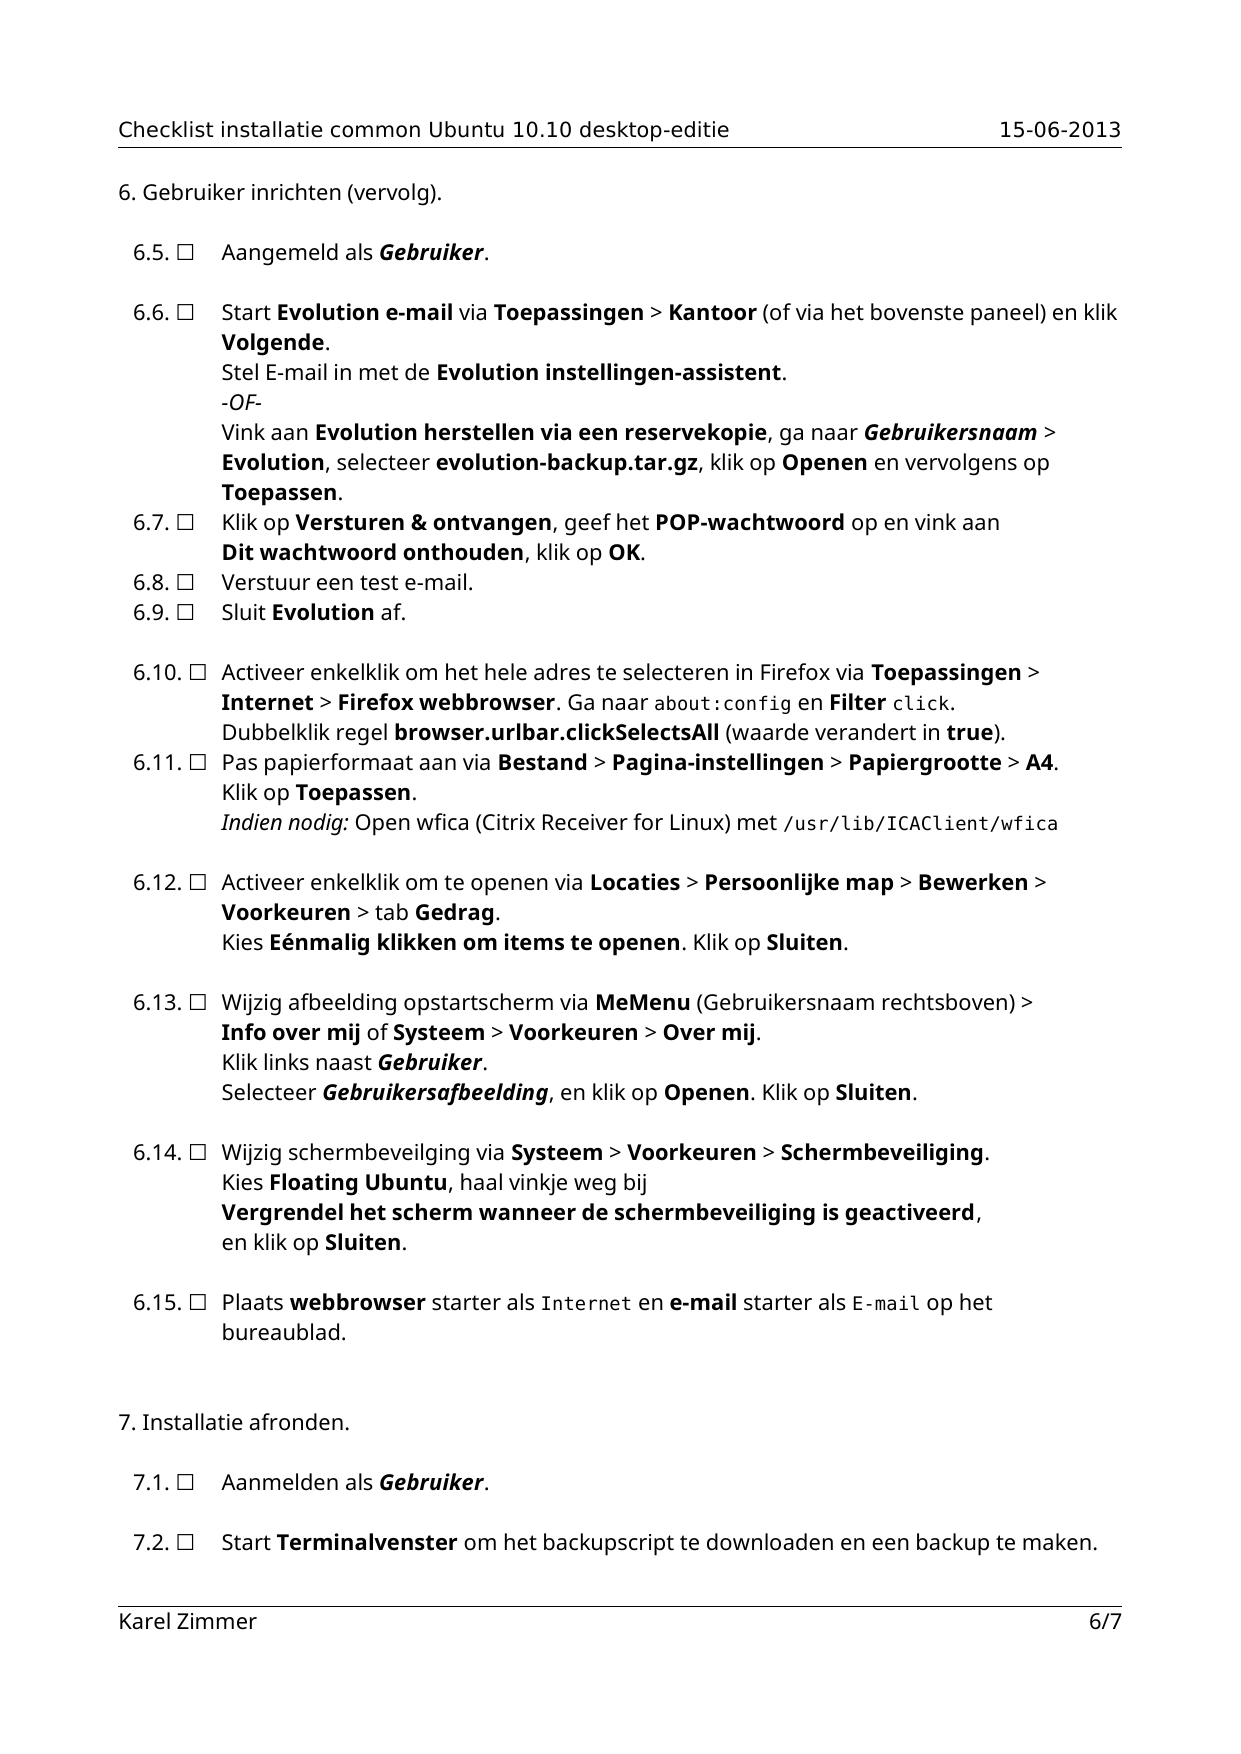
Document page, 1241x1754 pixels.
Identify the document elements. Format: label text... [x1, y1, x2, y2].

list 6. Gebruiker inrichten (vervolg). [118, 177, 1122, 207]
list Wijzig schermbeveilging via Systeem > Voorkeuren > Schermbeveiliging. Kies Floating Ubuntu, haal vinkje weg bij Vergrendel het scherm wanneer de schermbeveiliging is geactiveerd, en klik op Sluiten. [133, 1137, 1122, 1257]
list Start Terminalvenster om het backupscript te downloaden en een backup te maken. [133, 1527, 1122, 1557]
list Verstuur een test e-mail. [133, 567, 1122, 597]
list Pas papierformaat aan via Bestand > Pagina-instellingen > Papiergrootte > A4. Klik op Toepassen. Indien nodig: Open wfica (Citrix Receiver for Linux) met /usr/lib/ICAClient/wfica [133, 747, 1122, 837]
list Aanmelden als Gebruiker. [133, 1467, 1122, 1497]
list Activeer enkelklik om te openen via Locaties > Persoonlijke map > Bewerken > Voorkeuren > tab Gedrag. Kies Eénmalig klikken om items te openen. Klik op Sluiten. [133, 867, 1122, 957]
list Klik op Versturen & ontvangen, geef het POP-wachtwoord op en vink aan Dit wachtwoord onthouden, klik op OK. [133, 507, 1122, 567]
list Wijzig afbeelding opstartscherm via MeMenu (Gebruikersnaam rechtsboven) > Info over mij of Systeem > Voorkeuren > Over mij. Klik links naast Gebruiker. Selecteer Gebruikersafbeelding, en klik op Openen. Klik op Sluiten. [133, 987, 1122, 1107]
list Installatie afronden. [118, 1407, 1122, 1437]
list Aangemeld als Gebruiker. [133, 237, 1122, 267]
list Activeer enkelklik om het hele adres te selecteren in Firefox via Toepassingen > Internet > Firefox webbrowser. Ga naar about:config en Filter click. Dubbelklik regel browser.urlbar.clickSelectsAll (waarde verandert in true). [133, 657, 1122, 747]
list Plaats webbrowser starter als Internet en e-mail starter als E-mail op het bureaublad. [133, 1287, 1122, 1347]
list Start Evolution e-mail via Toepassingen > Kantoor (of via het bovenste paneel) en klik Volgende. Stel E-mail in met de Evolution instellingen-assistent. -OF- Vink aan Evolution herstellen via een reservekopie, ga naar Gebruikersnaam > Evolution, selecteer evolution-backup.tar.gz, klik op Openen en vervolgens op Toepassen. [133, 297, 1122, 507]
list Sluit Evolution af. [133, 597, 1122, 627]
